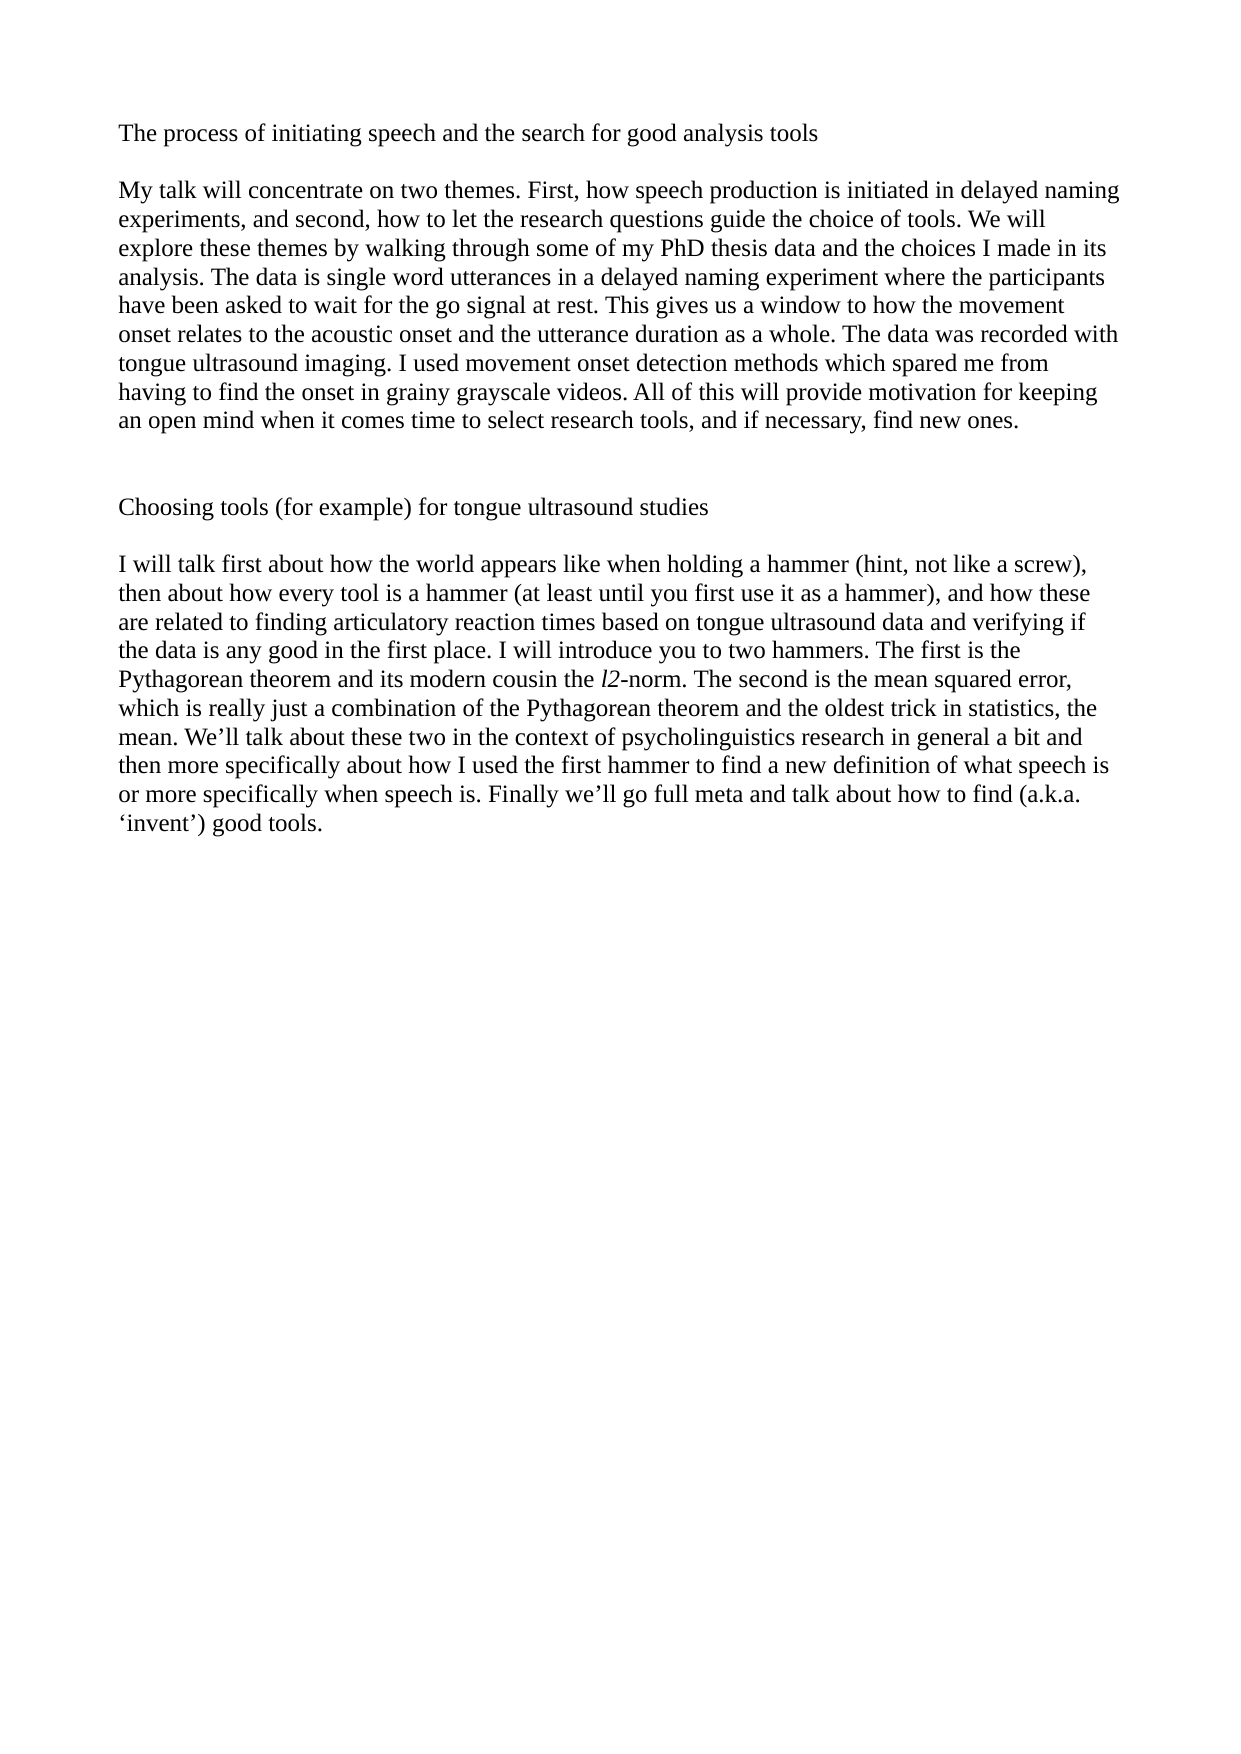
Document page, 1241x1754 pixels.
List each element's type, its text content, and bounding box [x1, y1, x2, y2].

text The process of initiating speech and the search for good analysis tools [118, 118, 1122, 147]
text I will talk first about how the world appears like when holding a hammer (hint, not like a screw), then about how every tool is a hammer (at least until you first use it as a hammer), and how these are related to finding articulatory reaction times based on tongue ultrasound data and verifying if the data is any good in the first place. I will introduce you to two hammers. The first is the Pythagorean theorem and its modern cousin the l2-norm. The second is the mean squared error, which is really just a combination of the Pythagorean theorem and the oldest trick in statistics, the mean. We’ll talk about these two in the context of psycholinguistics research in general a bit and then more specifically about how I used the first hammer to find a new definition of what speech is or more specifically when speech is. Finally we’ll go full meta and talk about how to find (a.k.a. ‘invent’) good tools. [118, 549, 1122, 837]
text My talk will concentrate on two themes. First, how speech production is initiated in delayed naming experiments, and second, how to let the research questions guide the choice of tools. We will explore these themes by walking through some of my PhD thesis data and the choices I made in its analysis. The data is single word utterances in a delayed naming experiment where the participants have been asked to wait for the go signal at rest. This gives us a window to how the movement onset relates to the acoustic onset and the utterance duration as a whole. The data was recorded with tongue ultrasound imaging. I used movement onset detection methods which spared me from having to find the onset in grainy grayscale videos. All of this will provide motivation for keeping an open mind when it comes time to select research tools, and if necessary, find new ones. [118, 176, 1122, 434]
text Choosing tools (for example) for tongue ultrasound studies [118, 492, 1122, 521]
